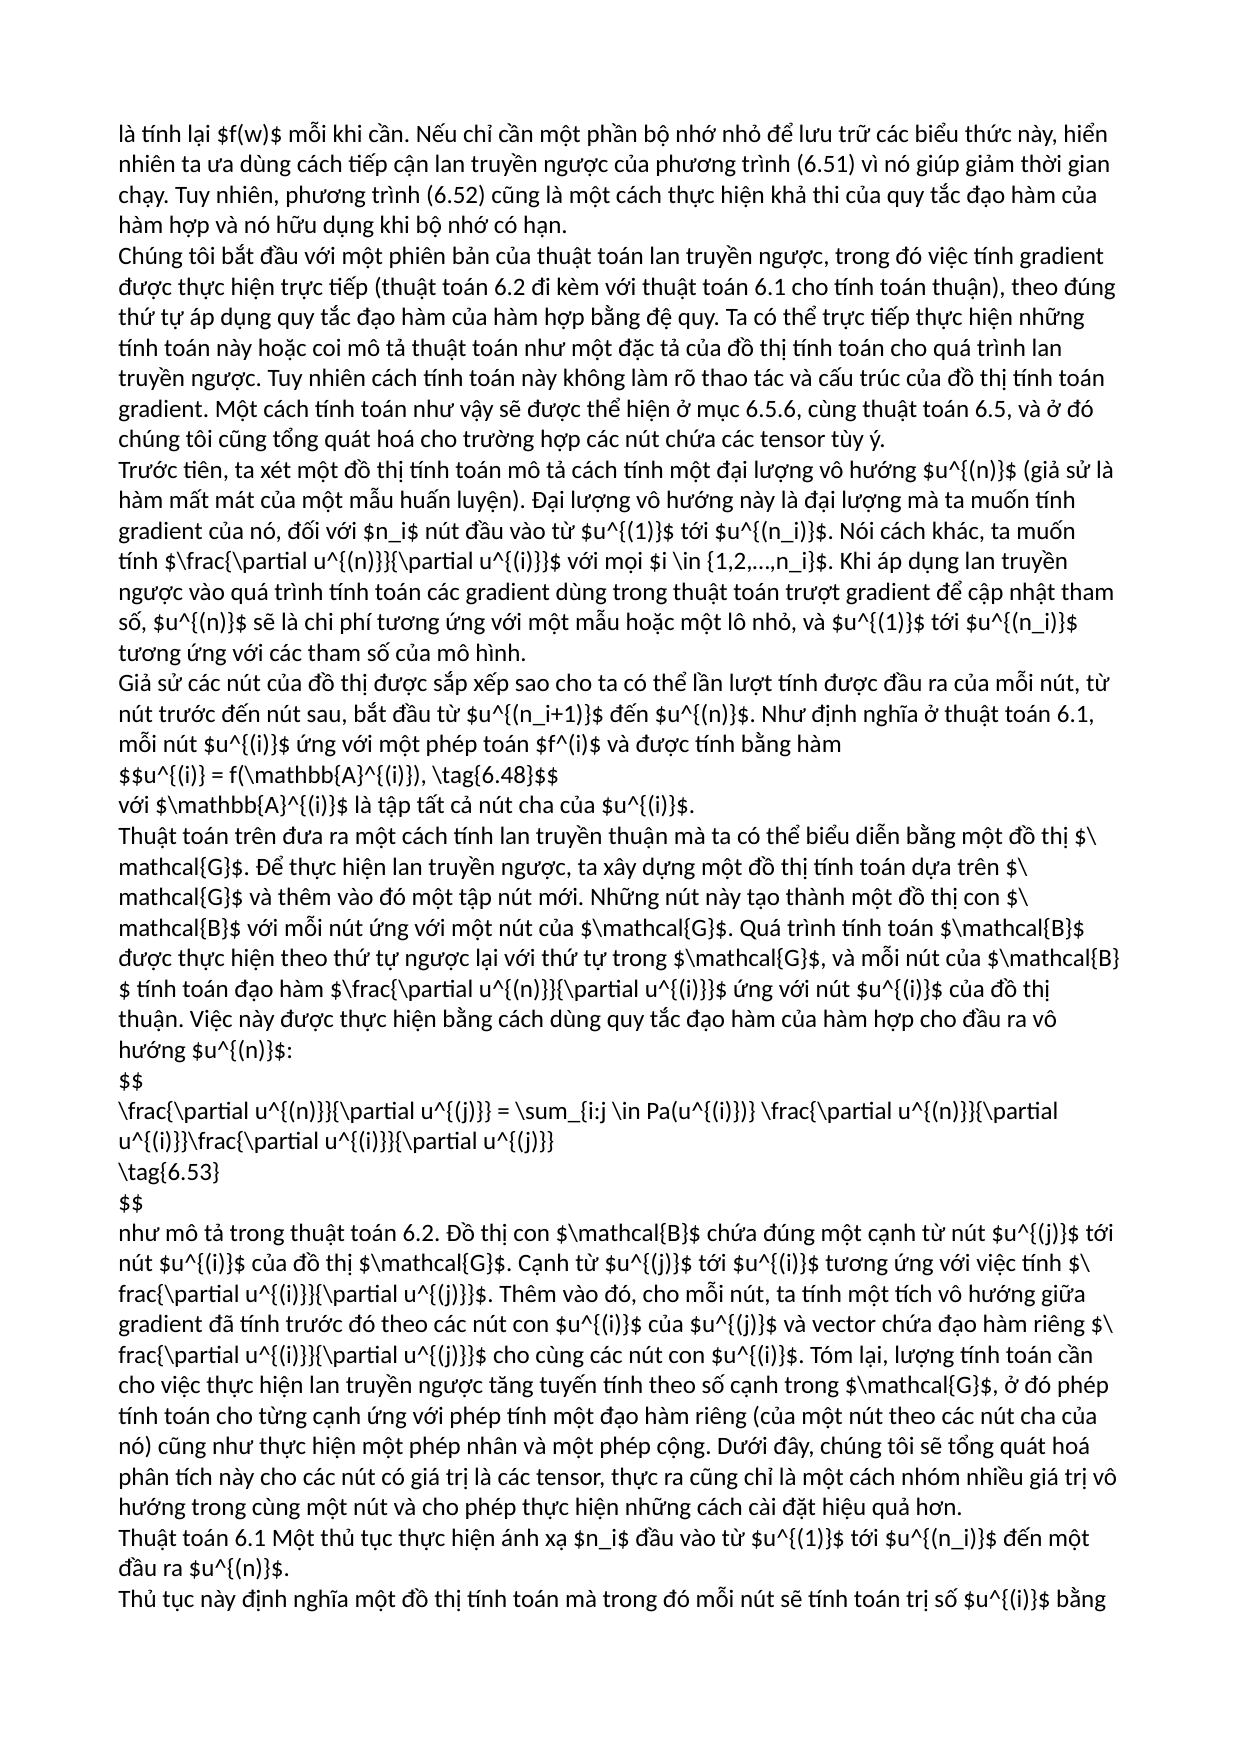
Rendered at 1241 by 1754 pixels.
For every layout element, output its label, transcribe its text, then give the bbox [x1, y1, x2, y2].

text Thuật toán 6.1 Một thủ tục thực hiện ánh xạ $n_i$ đầu vào từ $u^{(1)}$ tới $u^{(n_i)}$ đến một đầu ra $u^{(n)}$. [118, 1522, 1122, 1583]
text $$u^{(i)} = f(\mathbb{A}^{(i)}), \tag{6.48}$$ [118, 759, 1122, 789]
text với $\mathbb{A}^{(i)}$ là tập tất cả nút cha của $u^{(i)}$. [118, 789, 1122, 820]
text Thủ tục này định nghĩa một đồ thị tính toán mà trong đó mỗi nút sẽ tính toán trị số $u^{(i)}$ bằng [118, 1583, 1122, 1614]
text $$ [118, 1064, 1122, 1095]
text Thuật toán trên đưa ra một cách tính lan truyền thuận mà ta có thể biểu diễn bằng một đồ thị $\mathcal{G}$. Để thực hiện lan truyền ngược, ta xây dựng một đồ thị tính toán dựa trên $\mathcal{G}$ và thêm vào đó một tập nút mới. Những nút này tạo thành một đồ thị con $\mathcal{B}$ với mỗi nút ứng với một nút của $\mathcal{G}$. Quá trình tính toán $\mathcal{B}$ được thực hiện theo thứ tự ngược lại với thứ tự trong $\mathcal{G}$, và mỗi nút của $\mathcal{B}$ tính toán đạo hàm $\frac{\partial u^{(n)}}{\partial u^{(i)}}$ ứng với nút $u^{(i)}$ của đồ thị thuận. Việc này được thực hiện bằng cách dùng quy tắc đạo hàm của hàm hợp cho đầu ra vô hướng $u^{(n)}$: [118, 820, 1122, 1064]
text là tính lại $f(w)$ mỗi khi cần. Nếu chỉ cần một phần bộ nhớ nhỏ để lưu trữ các biểu thức này, hiển nhiên ta ưa dùng cách tiếp cận lan truyền ngược của phương trình (6.51) vì nó giúp giảm thời gian chạy. Tuy nhiên, phương trình (6.52) cũng là một cách thực hiện khả thi của quy tắc đạo hàm của hàm hợp và nó hữu dụng khi bộ nhớ có hạn. [118, 118, 1122, 240]
text Trước tiên, ta xét một đồ thị tính toán mô tả cách tính một đại lượng vô hướng $u^{(n)}$ (giả sử là hàm mất mát của một mẫu huấn luyện). Đại lượng vô hướng này là đại lượng mà ta muốn tính gradient của nó, đối với $n_i$ nút đầu vào từ $u^{(1)}$ tới $u^{(n_i)}$. Nói cách khác, ta muốn tính $\frac{\partial u^{(n)}}{\partial u^{(i)}}$ với mọi $i \in {1,2,…,n_i}$. Khi áp dụng lan truyền ngược vào quá trình tính toán các gradient dùng trong thuật toán trượt gradient để cập nhật tham số, $u^{(n)}$ sẽ là chi phí tương ứng với một mẫu hoặc một lô nhỏ, và $u^{(1)}$ tới $u^{(n_i)}$ tương ứng với các tham số của mô hình. [118, 454, 1122, 667]
text $$ [118, 1186, 1122, 1217]
text \tag{6.53} [118, 1156, 1122, 1186]
text \frac{\partial u^{(n)}}{\partial u^{(j)}} = \sum_{i:j \in Pa(u^{(i)})} \frac{\partial u^{(n)}}{\partial u^{(i)}}\frac{\partial u^{(i)}}{\partial u^{(j)}} [118, 1095, 1122, 1156]
text như mô tả trong thuật toán 6.2. Đồ thị con $\mathcal{B}$ chứa đúng một cạnh từ nút $u^{(j)}$ tới nút $u^{(i)}$ của đồ thị $\mathcal{G}$. Cạnh từ $u^{(j)}$ tới $u^{(i)}$ tương ứng với việc tính $\frac{\partial u^{(i)}}{\partial u^{(j)}}$. Thêm vào đó, cho mỗi nút, ta tính một tích vô hướng giữa gradient đã tính trước đó theo các nút con $u^{(i)}$ của $u^{(j)}$ và vector chứa đạo hàm riêng $\frac{\partial u^{(i)}}{\partial u^{(j)}}$ cho cùng các nút con $u^{(i)}$. Tóm lại, lượng tính toán cần cho việc thực hiện lan truyền ngược tăng tuyến tính theo số cạnh trong $\mathcal{G}$, ở đó phép tính toán cho từng cạnh ứng với phép tính một đạo hàm riêng (của một nút theo các nút cha của nó) cũng như thực hiện một phép nhân và một phép cộng. Dưới đây, chúng tôi sẽ tổng quát hoá phân tích này cho các nút có giá trị là các tensor, thực ra cũng chỉ là một cách nhóm nhiều giá trị vô hướng trong cùng một nút và cho phép thực hiện những cách cài đặt hiệu quả hơn. [118, 1217, 1122, 1522]
text Chúng tôi bắt đầu với một phiên bản của thuật toán lan truyền ngược, trong đó việc tính gradient được thực hiện trực tiếp (thuật toán 6.2 đi kèm với thuật toán 6.1 cho tính toán thuận), theo đúng thứ tự áp dụng quy tắc đạo hàm của hàm hợp bằng đệ quy. Ta có thể trực tiếp thực hiện những tính toán này hoặc coi mô tả thuật toán như một đặc tả của đồ thị tính toán cho quá trình lan truyền ngược. Tuy nhiên cách tính toán này không làm rõ thao tác và cấu trúc của đồ thị tính toán gradient. Một cách tính toán như vậy sẽ được thể hiện ở mục 6.5.6, cùng thuật toán 6.5, và ở đó chúng tôi cũng tổng quát hoá cho trường hợp các nút chứa các tensor tùy ý. [118, 240, 1122, 454]
text Giả sử các nút của đồ thị được sắp xếp sao cho ta có thể lần lượt tính được đầu ra của mỗi nút, từ nút trước đến nút sau, bắt đầu từ $u^{(n_i+1)}$ đến $u^{(n)}$. Như định nghĩa ở thuật toán 6.1, mỗi nút $u^{(i)}$ ứng với một phép toán $f^(i)$ và được tính bằng hàm [118, 667, 1122, 759]
